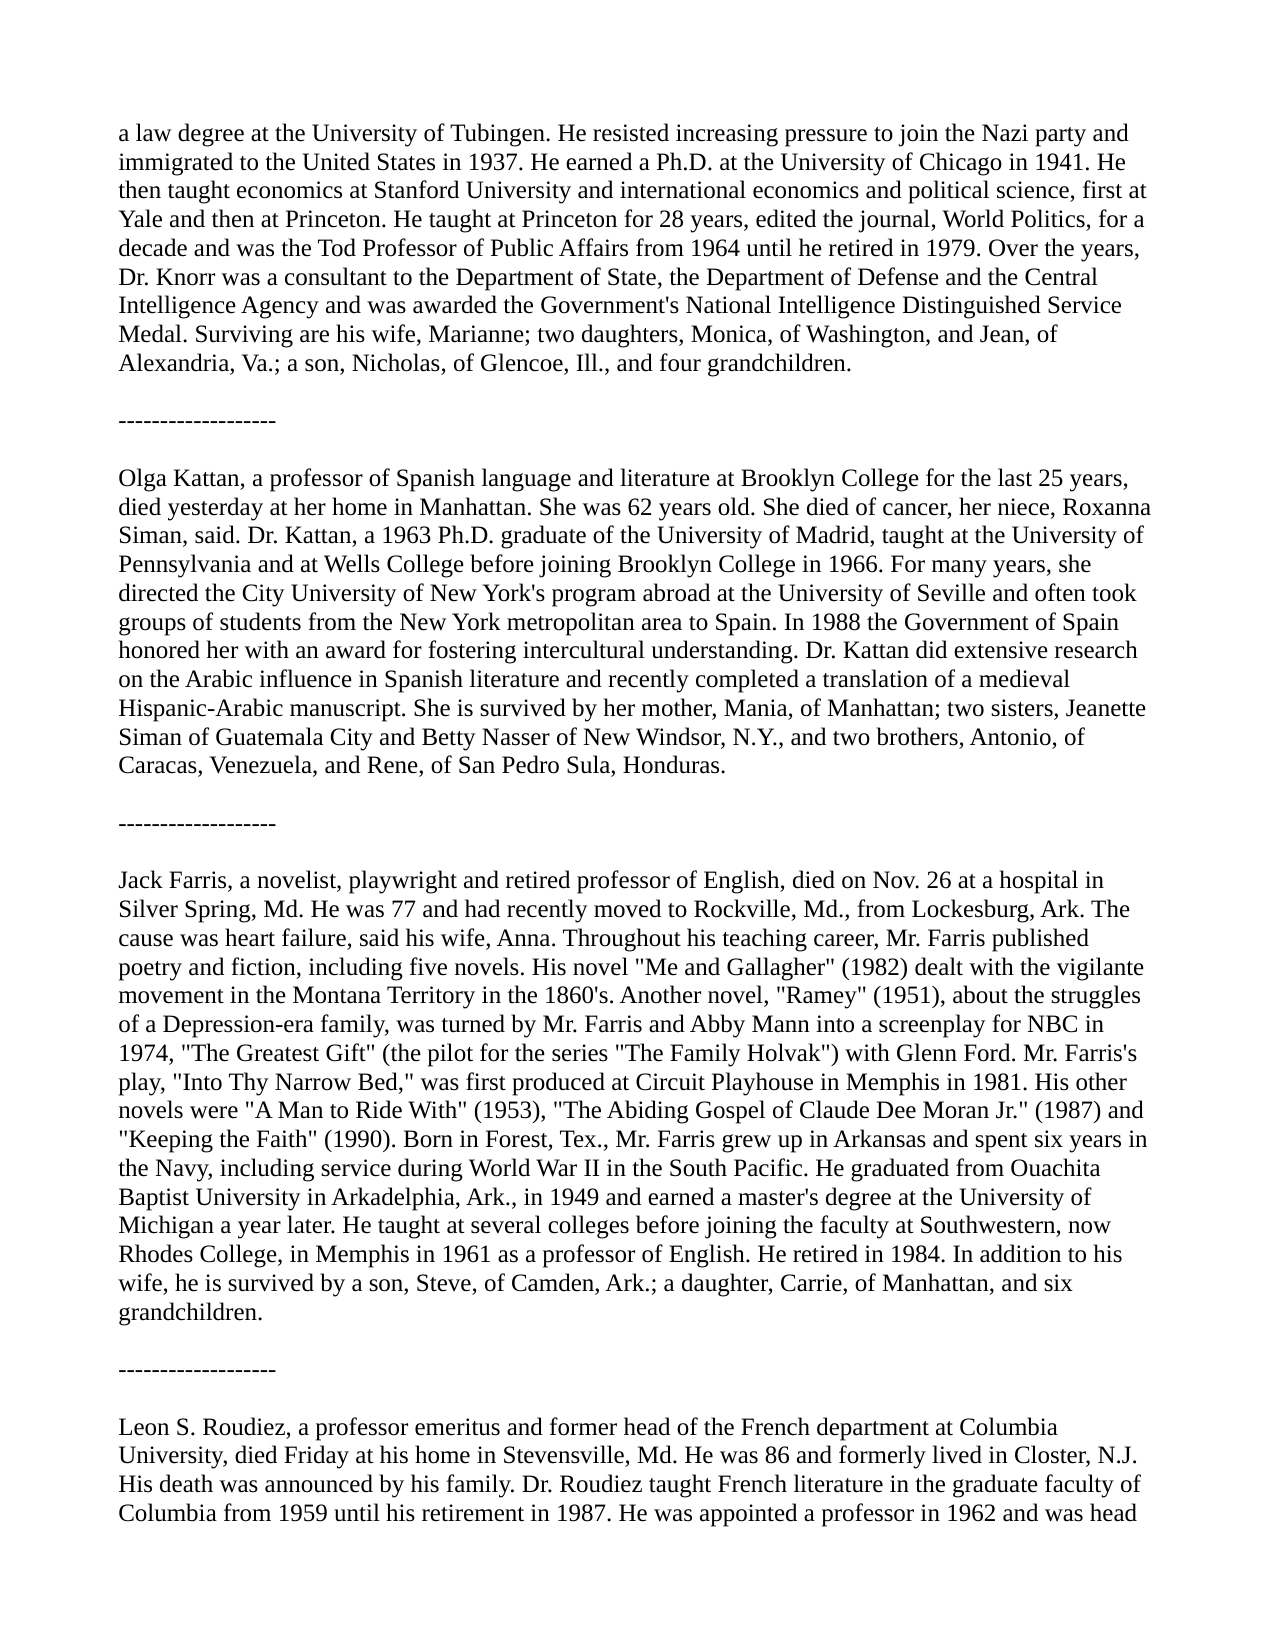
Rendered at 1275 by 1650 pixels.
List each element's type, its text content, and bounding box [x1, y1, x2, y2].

text Olga Kattan, a professor of Spanish language and literature at Brooklyn College for the last 25 years, died yesterday at her home in Manhattan. She was 62 years old. She died of cancer, her niece, Roxanna Siman, said. Dr. Kattan, a 1963 Ph.D. graduate of the University of Madrid, taught at the University of Pennsylvania and at Wells College before joining Brooklyn College in 1966. For many years, she directed the City University of New York's program abroad at the University of Seville and often took groups of students from the New York metropolitan area to Spain. In 1988 the Government of Spain honored her with an award for fostering intercultural understanding. Dr. Kattan did extensive research on the Arabic influence in Spanish literature and recently completed a translation of a medieval Hispanic-Arabic manuscript. She is survived by her mother, Mania, of Manhattan; two sisters, Jeanette Siman of Guatemala City and Betty Nasser of New Windsor, N.Y., and two brothers, Antonio, of Caracas, Venezuela, and Rene, of San Pedro Sula, Honduras. [118, 463, 1157, 779]
text Jack Farris, a novelist, playwright and retired professor of English, died on Nov. 26 at a hospital in Silver Spring, Md. He was 77 and had recently moved to Rockville, Md., from Lockesburg, Ark. The cause was heart failure, said his wife, Anna. Throughout his teaching career, Mr. Farris published poetry and fiction, including five novels. His novel "Me and Gallagher" (1982) dealt with the vigilante movement in the Montana Territory in the 1860's. Another novel, "Ramey" (1951), about the struggles of a Depression-era family, was turned by Mr. Farris and Abby Mann into a screenplay for NBC in 1974, "The Greatest Gift" (the pilot for the series "The Family Holvak") with Glenn Ford. Mr. Farris's play, "Into Thy Narrow Bed," was first produced at Circuit Playhouse in Memphis in 1981. His other novels were "A Man to Ride With" (1953), "The Abiding Gospel of Claude Dee Moran Jr." (1987) and "Keeping the Faith" (1990). Born in Forest, Tex., Mr. Farris grew up in Arkansas and spent six years in the Navy, including service during World War II in the South Pacific. He graduated from Ouachita Baptist University in Arkadelphia, Ark., in 1949 and earned a master's degree at the University of Michigan a year later. He taught at several colleges before joining the faculty at Southwestern, now Rhodes College, in Memphis in 1961 as a professor of English. He retired in 1984. In addition to his wife, he is survived by a son, Steve, of Camden, Ark.; a daughter, Carrie, of Manhattan, and six grandchildren. [118, 866, 1157, 1326]
text ------------------- [118, 808, 1157, 837]
text ------------------- [118, 1354, 1157, 1383]
text a law degree at the University of Tubingen. He resisted increasing pressure to join the Nazi party and immigrated to the United States in 1937. He earned a Ph.D. at the University of Chicago in 1941. He then taught economics at Stanford University and international economics and political science, first at Yale and then at Princeton. He taught at Princeton for 28 years, edited the journal, World Politics, for a decade and was the Tod Professor of Public Affairs from 1964 until he retired in 1979. Over the years, Dr. Knorr was a consultant to the Department of State, the Department of Defense and the Central Intelligence Agency and was awarded the Government's National Intelligence Distinguished Service Medal. Surviving are his wife, Marianne; two daughters, Monica, of Washington, and Jean, of Alexandria, Va.; a son, Nicholas, of Glencoe, Ill., and four grandchildren. [118, 118, 1157, 377]
text Leon S. Roudiez, a professor emeritus and former head of the French department at Columbia University, died Friday at his home in Stevensville, Md. He was 86 and formerly lived in Closter, N.J. His death was announced by his family. Dr. Roudiez taught French literature in the graduate faculty of Columbia from 1959 until his retirement in 1987. He was appointed a professor in 1962 and was head [118, 1412, 1157, 1527]
text ------------------- [118, 406, 1157, 434]
